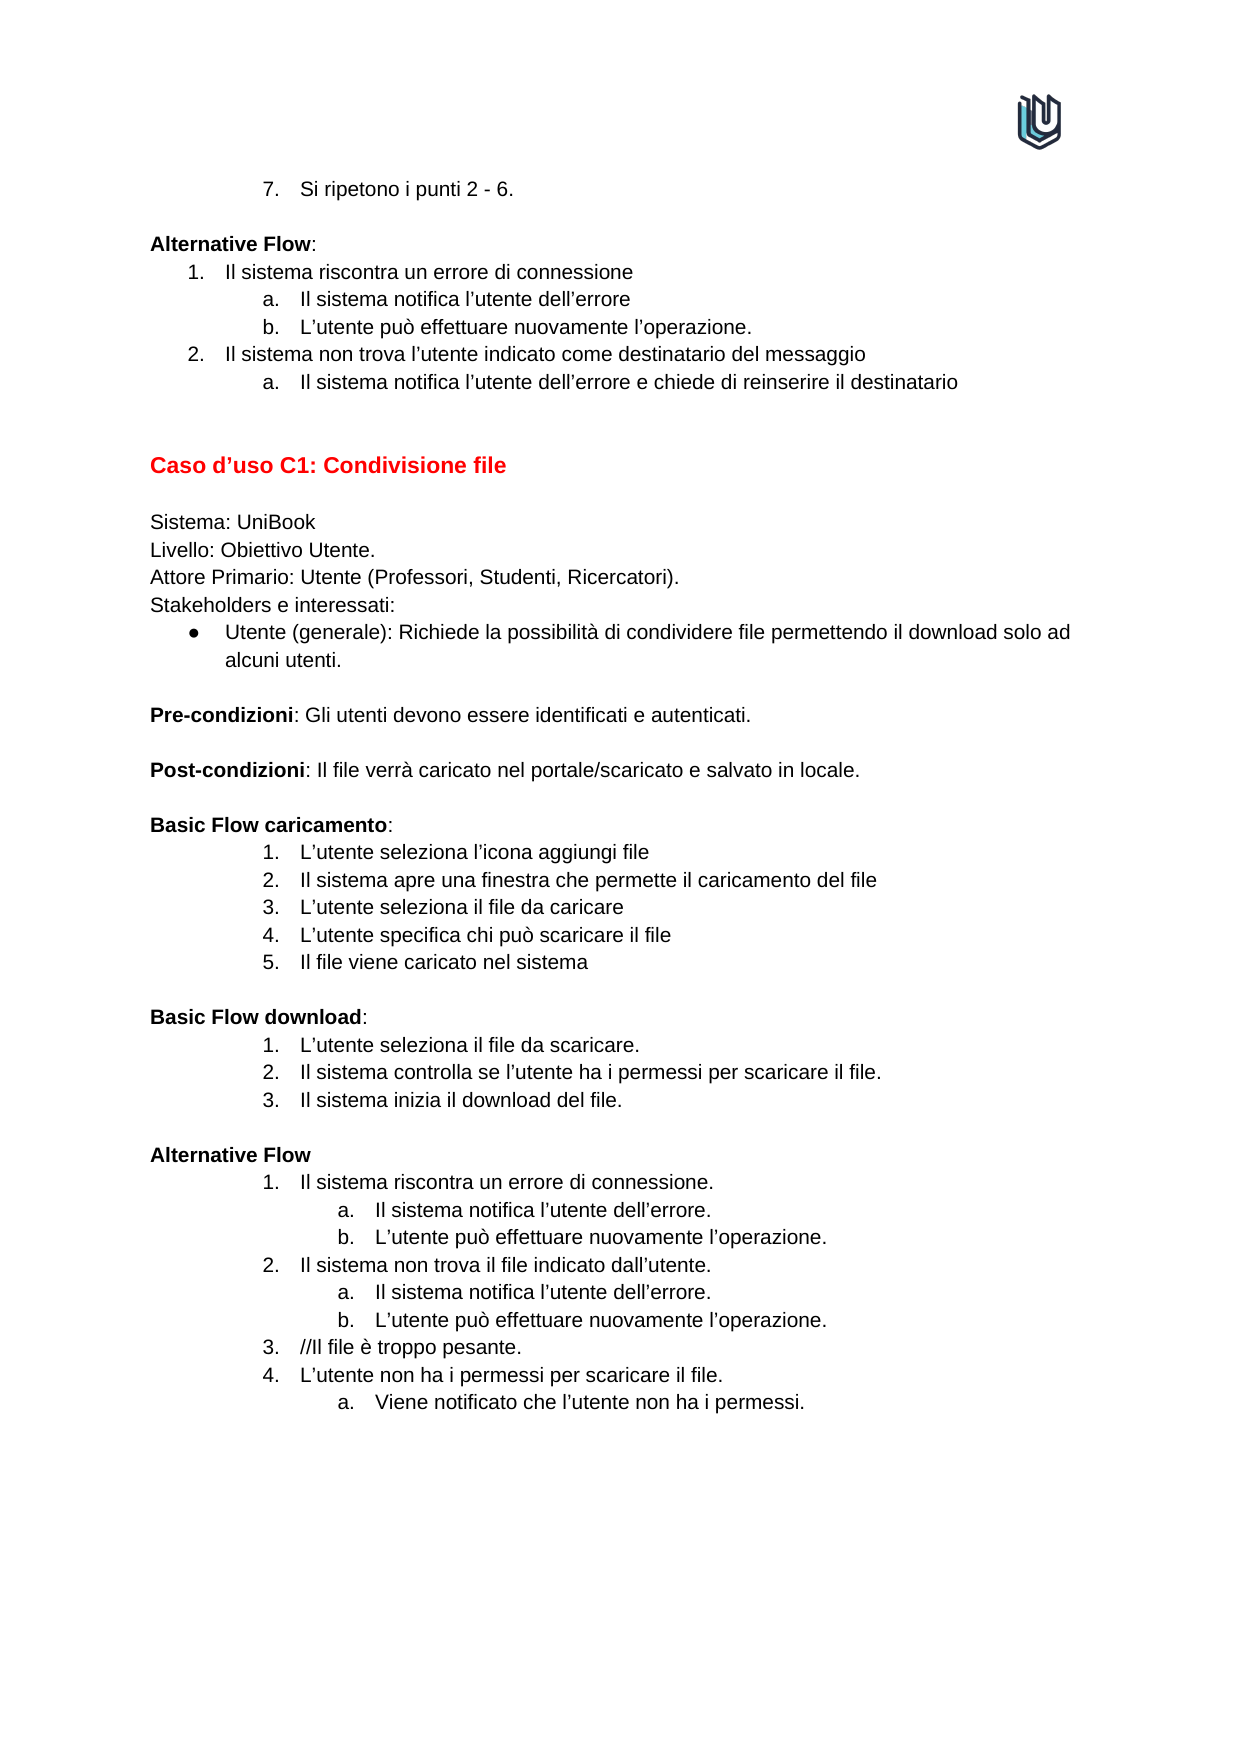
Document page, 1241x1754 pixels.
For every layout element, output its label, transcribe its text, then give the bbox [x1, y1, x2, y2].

list Utente (generale): Richiede la possibilità di condividere file permettendo il download solo ad alcuni utenti. [187, 620, 1090, 671]
list L’utente seleziona l’icona aggiungi file [262, 840, 1090, 864]
list Il sistema apre una finestra che permette il caricamento del file [262, 867, 1090, 891]
list Il sistema notifica l’utente dell’errore. [337, 1280, 1090, 1304]
list Viene notificato che l’utente non ha i permessi. [337, 1390, 1090, 1414]
list Il sistema riscontra un errore di connessione [187, 260, 1090, 284]
picture [988, 75, 1091, 178]
list Il file viene caricato nel sistema [262, 950, 1090, 974]
list L’utente può effettuare nuovamente l’operazione. [262, 315, 1090, 339]
text Sistema: UniBook [150, 510, 1090, 534]
list Il sistema riscontra un errore di connessione. [262, 1170, 1090, 1194]
text Alternative Flow: [150, 232, 1090, 256]
list Il sistema inizia il download del file. [262, 1087, 1090, 1111]
list Il sistema notifica l’utente dell’errore e chiede di reinserire il destinatario [262, 370, 1090, 394]
list L’utente seleziona il file da caricare [262, 895, 1090, 919]
list L’utente specifica chi può scaricare il file [262, 922, 1090, 946]
list Il sistema non trova il file indicato dall’utente. [262, 1252, 1090, 1276]
text Caso d’uso C1: Condivisione file [150, 452, 1090, 479]
text Stakeholders e interessati: [150, 592, 1090, 616]
text Livello: Obiettivo Utente. [150, 537, 1090, 561]
list L’utente non ha i permessi per scaricare il file. [262, 1362, 1090, 1386]
list L’utente può effettuare nuovamente l’operazione. [337, 1225, 1090, 1249]
list Il sistema notifica l’utente dell’errore. [337, 1197, 1090, 1221]
text Basic Flow download: [150, 1005, 1090, 1029]
text Attore Primario: Utente (Professori, Studenti, Ricercatori). [150, 565, 1090, 589]
list L’utente può effettuare nuovamente l’operazione. [337, 1307, 1090, 1331]
list L’utente seleziona il file da scaricare. [262, 1032, 1090, 1056]
text Pre-condizioni: Gli utenti devono essere identificati e autenticati. [150, 702, 1090, 726]
text Basic Flow caricamento: [150, 812, 1090, 836]
list //Il file è troppo pesante. [262, 1335, 1090, 1359]
list Il sistema non trova l’utente indicato come destinatario del messaggio [187, 342, 1090, 366]
list Si ripetono i punti 2 - 6. [262, 177, 1090, 201]
list Il sistema notifica l’utente dell’errore [262, 287, 1090, 311]
list Il sistema controlla se l’utente ha i permessi per scaricare il file. [262, 1060, 1090, 1084]
text Alternative Flow [150, 1142, 1090, 1166]
text Post-condizioni: Il file verrà caricato nel portale/scaricato e salvato in locale. [150, 757, 1090, 781]
